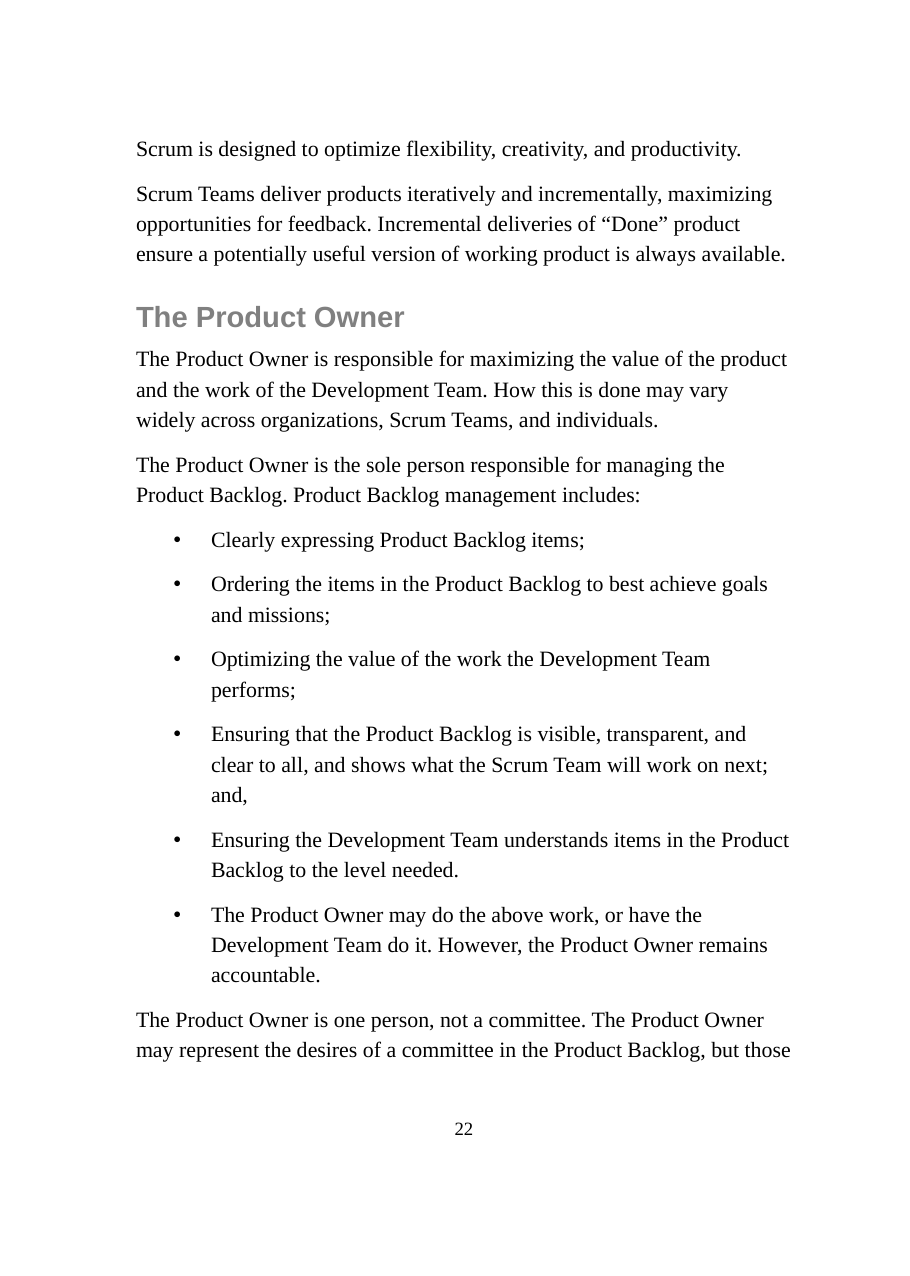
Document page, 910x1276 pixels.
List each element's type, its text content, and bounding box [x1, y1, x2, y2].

list Optimizing the value of the work the Development Team performs; [173, 646, 791, 702]
text The Product Owner is responsible for maximizing the value of the product and the work of the Development Team. How this is done may vary widely across organizations, Scrum Teams, and individuals. [136, 346, 791, 432]
text Scrum is designed to optimize flexibility, creativity, and productivity. [136, 136, 791, 161]
subtitle The Product Owner [136, 300, 791, 334]
list Ensuring the Development Team understands items in the Product Backlog to the level needed. [173, 827, 791, 882]
list Ordering the items in the Product Backlog to best achieve goals and missions; [173, 571, 791, 627]
list Ensuring that the Product Backlog is visible, transparent, and clear to all, and shows what the Scrum Team will work on next; and, [173, 721, 791, 807]
text The Product Owner is one person, not a committee. The Product Owner may represent the desires of a committee in the Product Backlog, but those [136, 1007, 791, 1062]
text The Product Owner is the sole person responsible for managing the Product Backlog. Product Backlog management includes: [136, 452, 791, 507]
text Scrum Teams deliver products iteratively and incrementally, maximizing opportunities for feedback. Incremental deliveries of “Done” product ensure a potentially useful version of working product is always available. [136, 181, 791, 266]
list The Product Owner may do the above work, or have the Development Team do it. However, the Product Owner remains accountable. [173, 902, 791, 987]
list Clearly expressing Product Backlog items; [173, 527, 791, 552]
